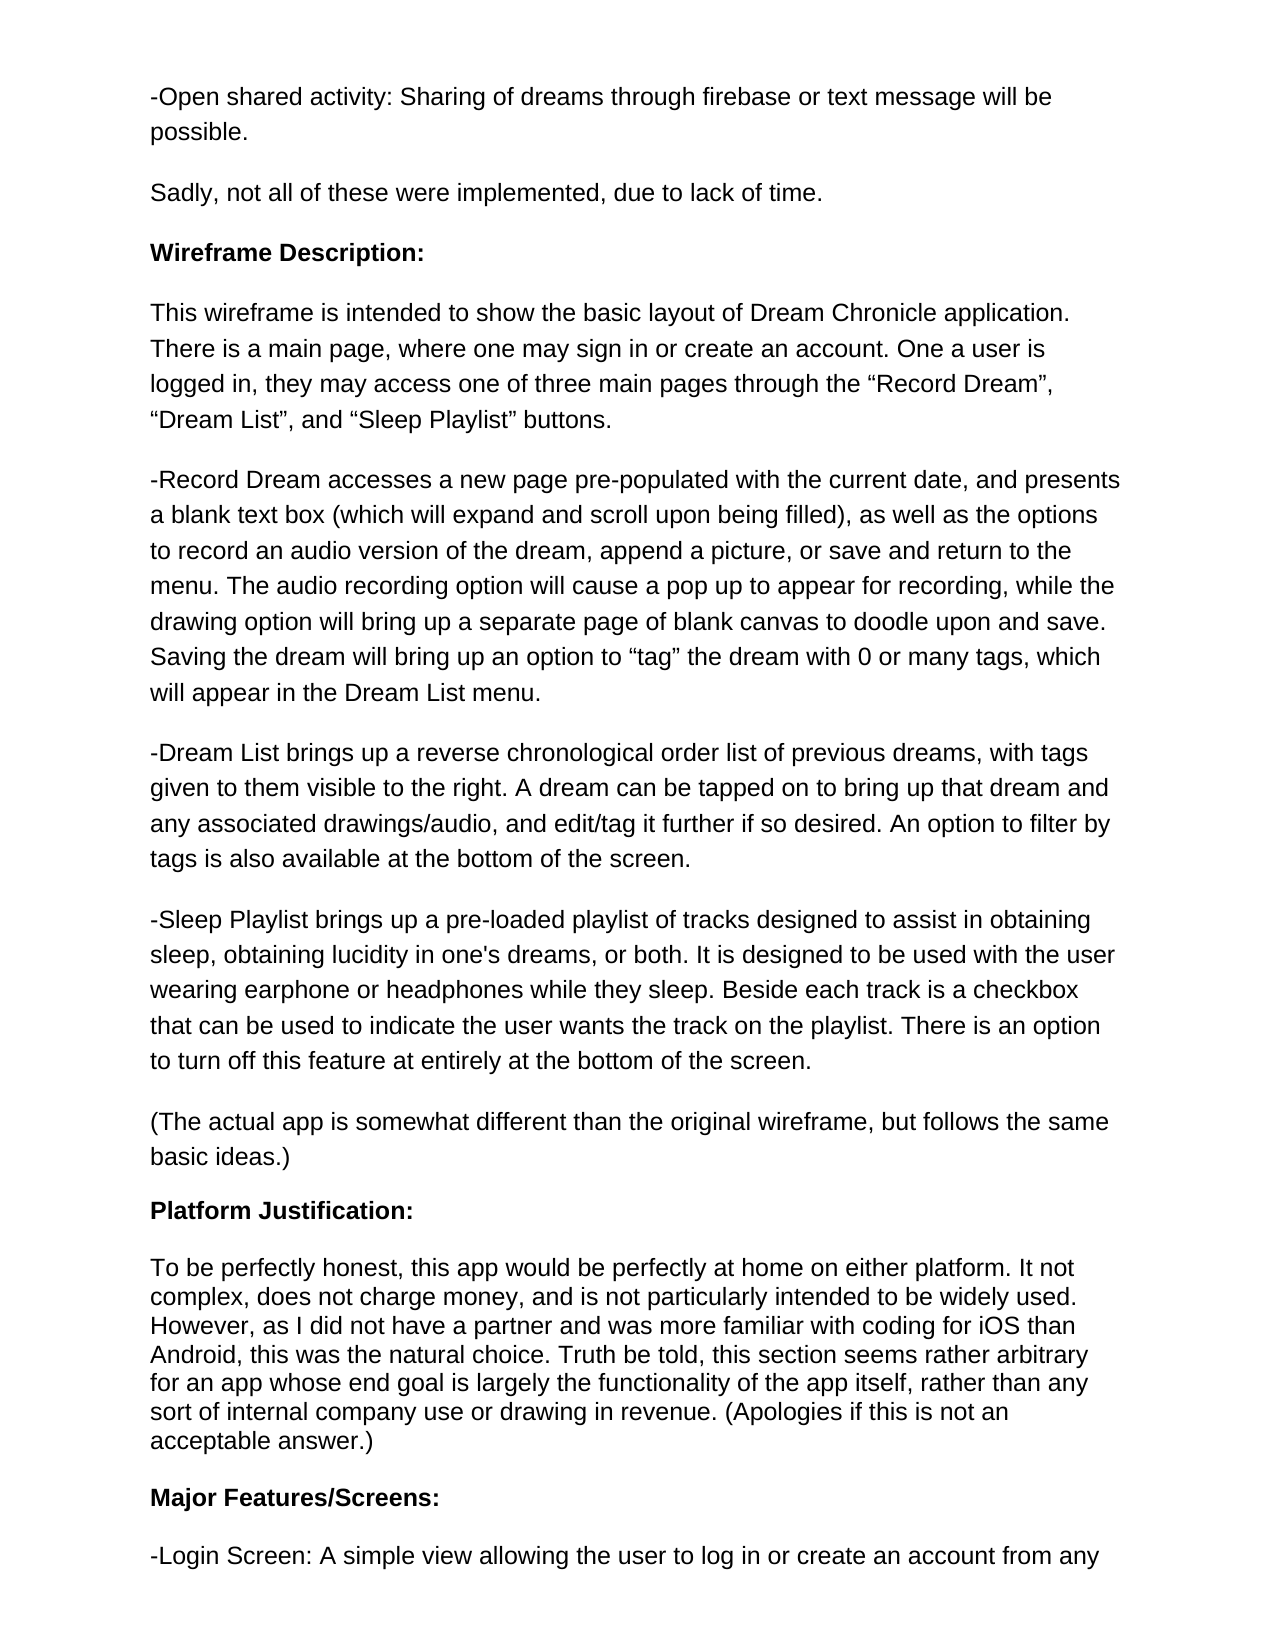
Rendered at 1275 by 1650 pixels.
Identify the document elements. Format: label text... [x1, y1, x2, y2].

text Wireframe Description: [150, 231, 1125, 267]
text To be perfectly honest, this app would be perfectly at home on either platform. It not complex, does not charge money, and is not particularly intended to be widely used. However, as I did not have a partner and was more familiar with coding for iOS than Android, this was the natural choice. Truth be told, this section seems rather arbitrary for an app whose end goal is largely the functionality of the app itself, rather than any sort of internal company use or drawing in revenue. (Apologies if this is not an acceptable answer.) [150, 1253, 1125, 1454]
text This wireframe is intended to show the basic layout of Dream Chronicle application. There is a main page, where one may sign in or create an account. One a user is logged in, they may access one of three main pages through the “Record Dream”, “Dream List”, and “Sleep Playlist” buttons. [150, 292, 1125, 433]
text Sadly, not all of these were implemented, due to lack of time. [150, 171, 1125, 206]
text -Login Screen: A simple view allowing the user to log in or create an account from any [150, 1541, 1125, 1569]
text -Dream List brings up a reverse chronological order list of previous dreams, with tags given to them visible to the right. A dream can be tapped on to bring up that dream and any associated drawings/audio, and edit/tag it further if so desired. An option to filter by tags is also available at the bottom of the screen. [150, 731, 1125, 873]
text -Open shared activity: Sharing of dreams through firebase or text message will be possible. [150, 75, 1125, 146]
text -Record Dream accesses a new page pre-populated with the current date, and presents a blank text box (which will expand and scroll upon being filled), as well as the options to record an audio version of the dream, append a picture, or save and return to the menu. The audio recording option will cause a pop up to appear for recording, while the drawing option will bring up a separate page of blank canvas to doodle upon and save. Saving the dream will bring up an option to “tag” the dream with 0 or many tags, which will appear in the Dream List menu. [150, 458, 1125, 706]
text Platform Justification: [150, 1196, 1125, 1224]
text -Sleep Playlist brings up a pre-loaded playlist of tracks designed to assist in obtaining sleep, obtaining lucidity in one's dreams, or both. It is designed to be used with the user wearing earphone or headphones while they sleep. Beside each track is a checkbox that can be used to indicate the user wants the track on the playlist. There is an option to turn off this feature at entirely at the bottom of the screen. [150, 898, 1125, 1075]
text (The actual app is somewhat different than the original wireframe, but follows the same basic ideas.) [150, 1100, 1125, 1171]
text Major Features/Screens: [150, 1483, 1125, 1512]
